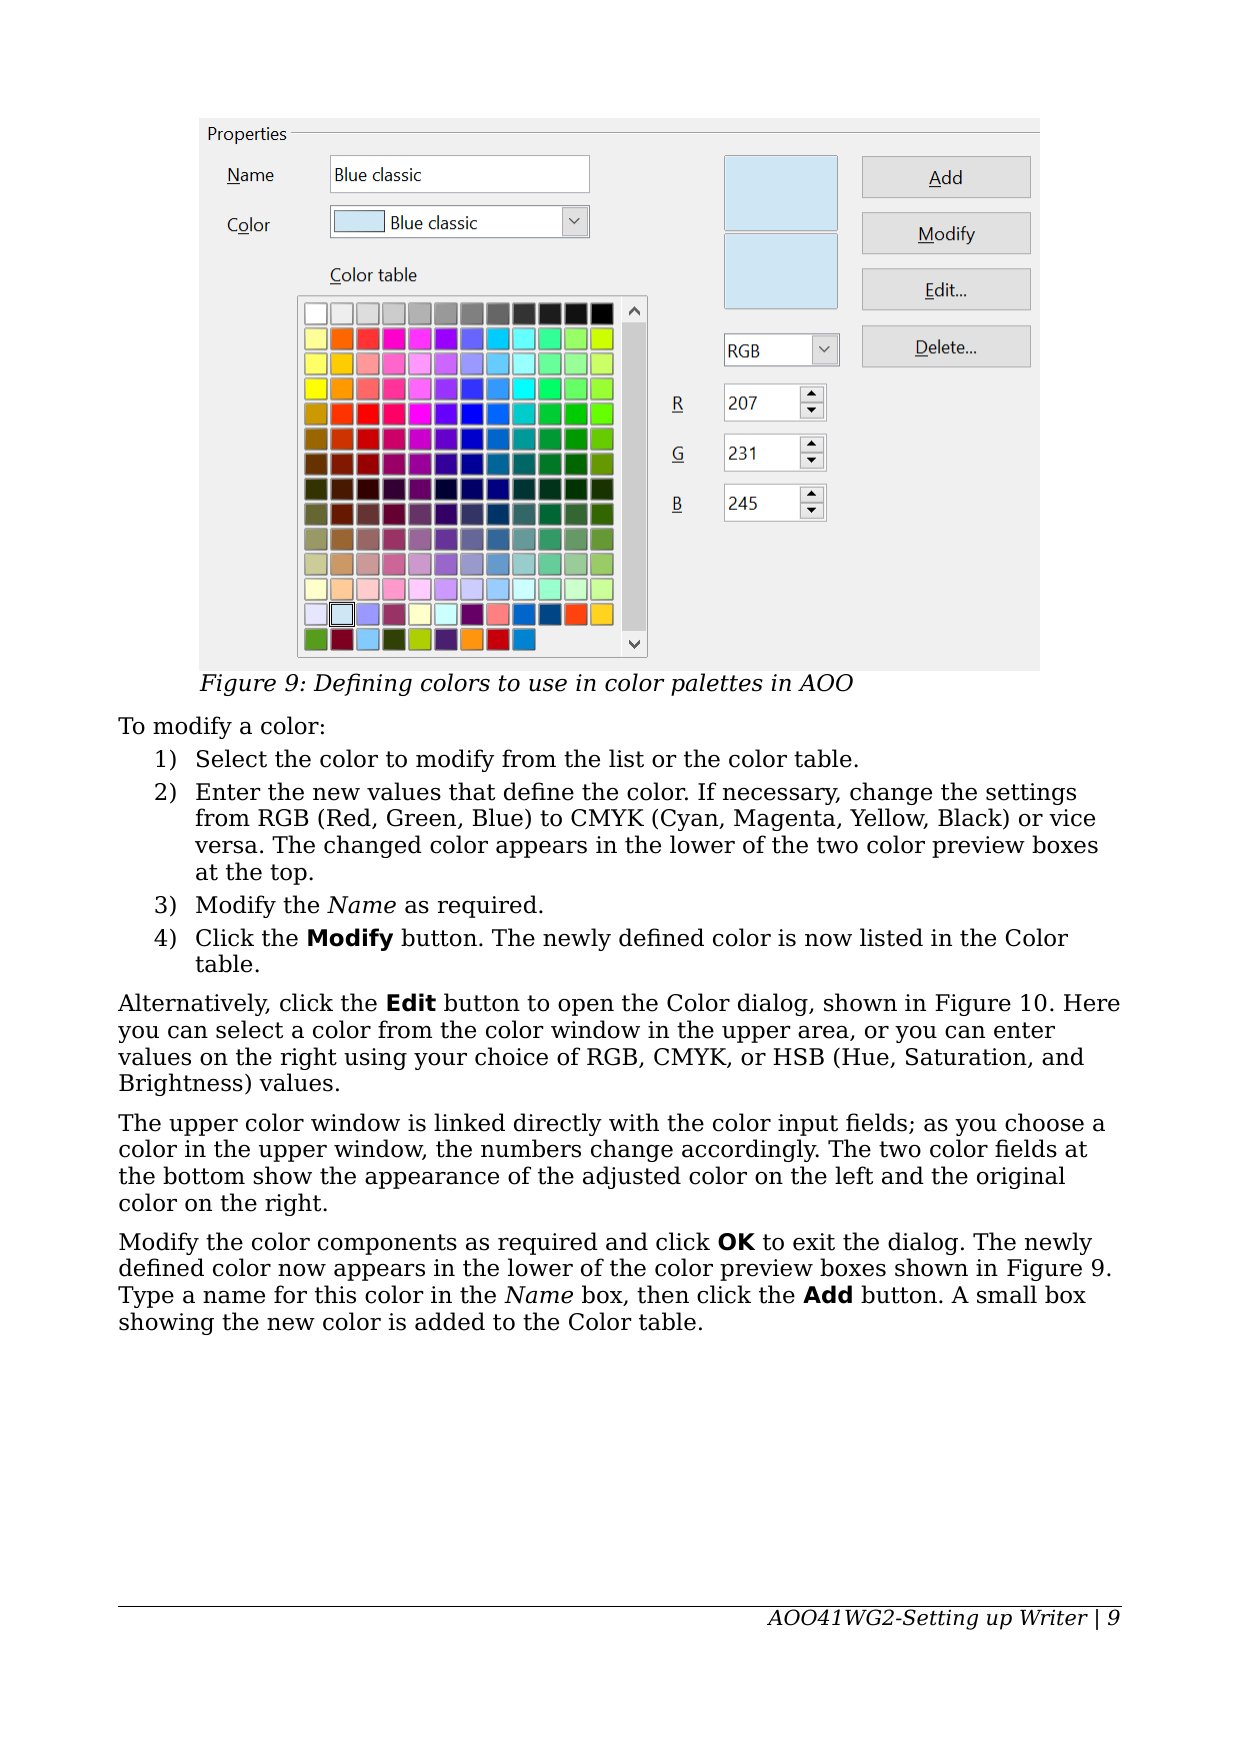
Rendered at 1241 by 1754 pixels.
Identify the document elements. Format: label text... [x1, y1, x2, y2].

text Figure 9: Defining colors to use in color palettes in AOO [200, 118, 1041, 697]
text Alternatively, click the Edit button to open the Color dialog, shown in Figure 10. Here you can select a color from the color window in the upper area, or you can enter values on the right using your choice of RGB, CMYK, or HSB (Hue, Saturation, and Brightness) values. [118, 991, 1122, 1097]
list Click the Modify button. The newly defined color is now listed in the Color table. [177, 925, 1122, 978]
list To modify a color: [118, 713, 1122, 739]
list Modify the Name as required. [177, 892, 1122, 918]
text Modify the color components as required and click OK to exit the dialog. The newly defined color now appears in the lower of the color preview boxes shown in Figure 9. Type a name for this color in the Name box, then click the Add button. A small box showing the new color is added to the Color table. [118, 1229, 1122, 1336]
list Enter the new values that define the color. If necessary, change the settings from RGB (Red, Green, Blue) to CMYK (Cyan, Magenta, Yellow, Black) or vice versa. The changed color appears in the lower of the two color preview boxes at the top. [177, 779, 1122, 886]
list Select the color to modify from the list or the color table. [177, 746, 1122, 773]
picture [199, 118, 1040, 671]
text The upper color window is linked directly with the color input fields; as you choose a color in the upper window, the numbers change accordingly. The two color fields at the bottom show the appearance of the adjusted color on the left and the original color on the right. [118, 1110, 1122, 1216]
